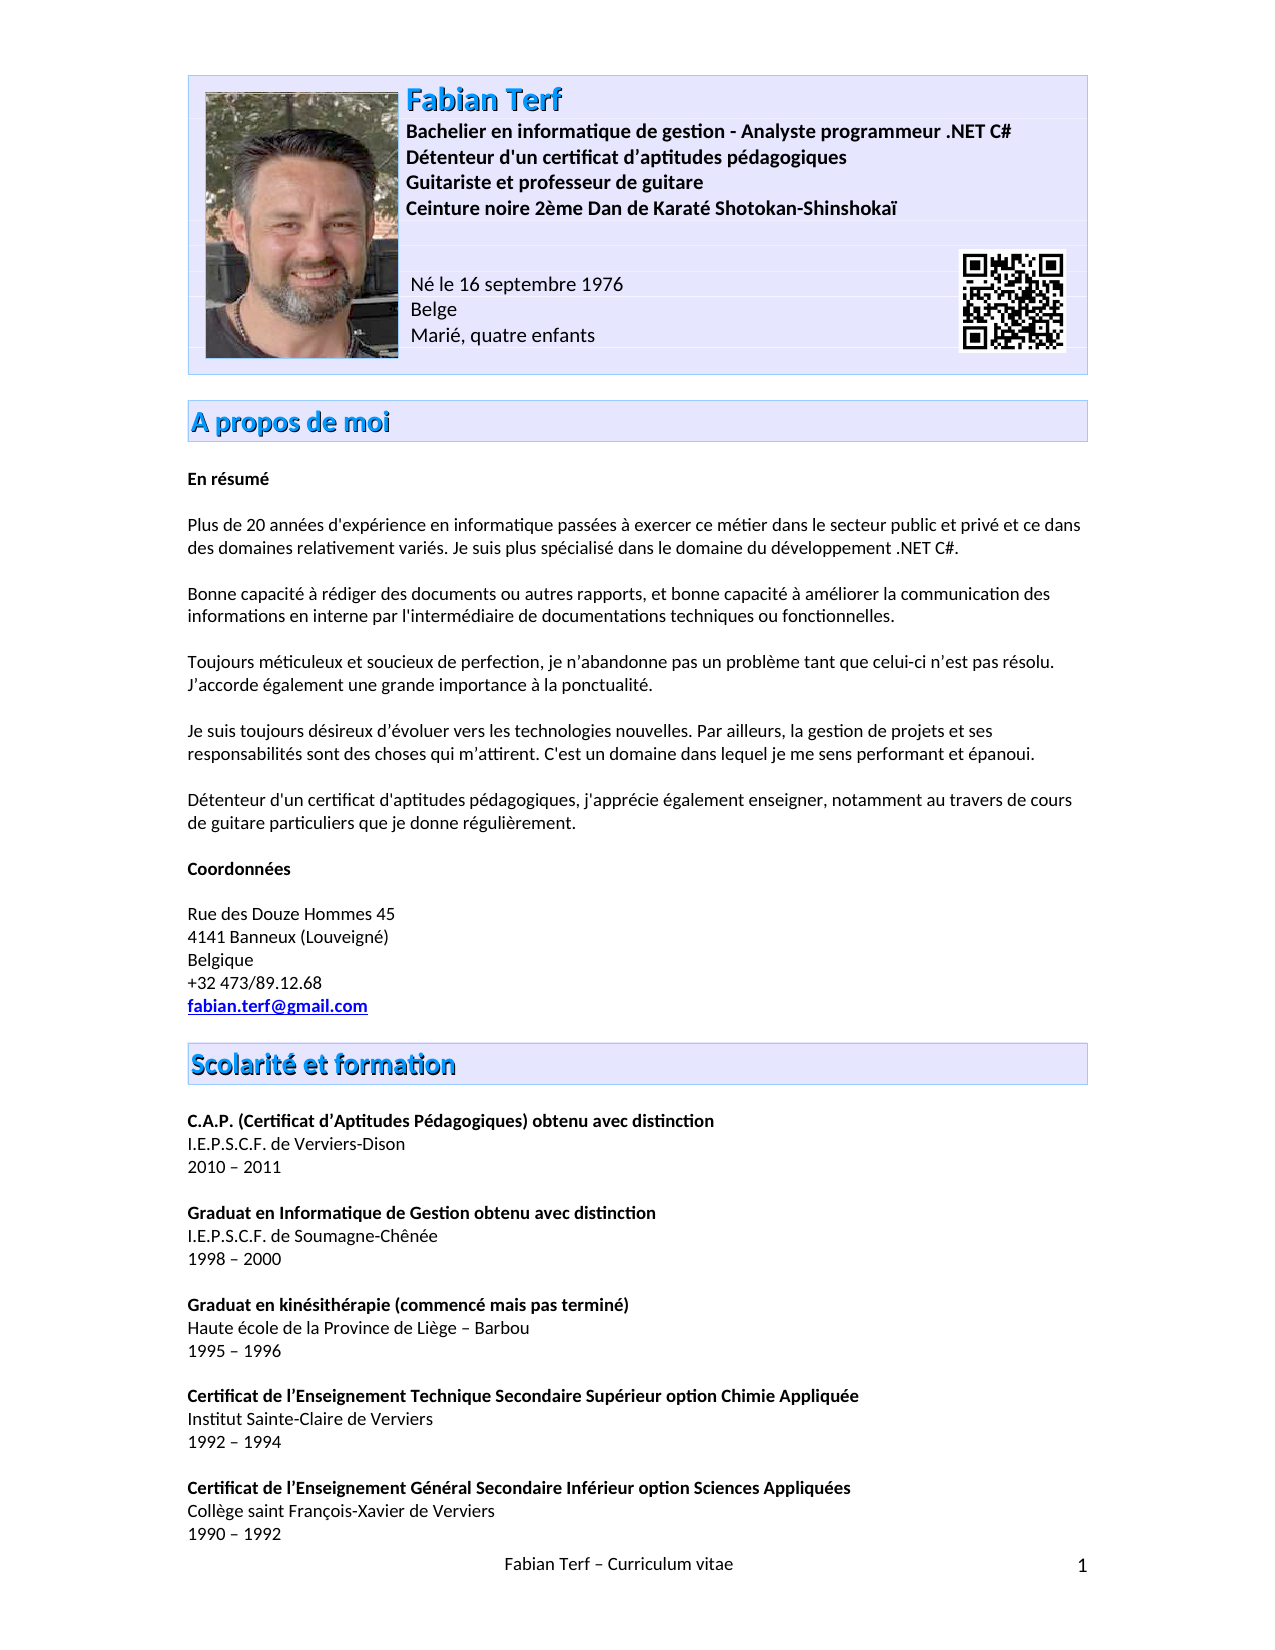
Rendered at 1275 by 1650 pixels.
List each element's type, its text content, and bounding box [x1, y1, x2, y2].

text Détenteur d'un certificat d'aptitudes pédagogiques, j'apprécie également enseigner, notamment au travers de cours de guitare particuliers que je donne régulièrement. Coordonnées [187, 788, 1087, 879]
text Belge [399, 294, 958, 319]
text A propos de moi [189, 401, 1087, 441]
text Certificat de l’Enseignement Technique Secondaire Supérieur option Chimie Appliquée [187, 1384, 1087, 1407]
text Bonne capacité à rédiger des documents ou autres rapports, et bonne capacité à améliorer la communication des informations en interne par l'intermédiaire de documentations techniques ou fonctionnelles. [187, 582, 1087, 627]
text 2010 – 2011 [187, 1155, 1087, 1178]
text En résumé Plus de 20 années d'expérience en informatique passées à exercer ce métier dans le secteur public et privé et ce dans des domaines relativement variés. Je suis plus spécialisé dans le domaine du développement .NET C#. [187, 467, 1087, 559]
text fabian.terf@gmail.com [187, 994, 1087, 1017]
picture [206, 94, 381, 358]
picture [958, 249, 1067, 353]
subtitle Fabian Terf [189, 76, 1087, 116]
text Collège saint François-Xavier de Verviers [187, 1499, 1087, 1522]
text 1998 – 2000 [187, 1247, 1087, 1270]
text Institut Sainte-Claire de Verviers [187, 1407, 1087, 1430]
subtitle Graduat en kinésithérapie (commencé mais pas terminé) [187, 1293, 1087, 1316]
text Certificat de l’Enseignement Général Secondaire Inférieur option Sciences Appliquées [187, 1476, 1087, 1499]
text Scolarité et formation [189, 1044, 1087, 1084]
text Je suis toujours désireux d’évoluer vers les technologies nouvelles. Par ailleurs, la gestion de projets et ses responsabilités sont des choses qui m’attirent. C'est un domaine dans lequel je me sens performant et épanoui. [187, 719, 1087, 765]
text 1995 – 1996 [187, 1339, 1087, 1362]
text Rue des Douze Hommes 45 4141 Banneux (Louveigné) Belgique +32 473/89.12.68 [187, 902, 1087, 994]
text [1067, 294, 1087, 319]
text Marié, quatre enfants [399, 319, 958, 344]
text 1992 – 1994 [187, 1430, 1087, 1453]
text Toujours méticuleux et soucieux de perfection, je n’abandonne pas un problème tant que celui-ci n’est pas résolu. J’accorde également une grande importance à la ponctualité. [187, 650, 1087, 696]
text I.E.P.S.C.F. de Verviers-Dison [187, 1132, 1087, 1155]
text Haute école de la Province de Liège – Barbou [187, 1316, 1087, 1339]
text C.A.P. (Certificat d’Aptitudes Pédagogiques) obtenu avec distinction [187, 1109, 1087, 1132]
text Né le 16 septembre 1976 [399, 268, 958, 294]
text I.E.P.S.C.F. de Soumagne-Chênée [187, 1224, 1087, 1247]
text Bachelier en informatique de gestion - Analyste programmeur .NET C# Détenteur d'un certificat d’aptitudes pédagogiques Guitariste et professeur de guitare Ceinture noire 2ème Dan de Karaté Shotokan-Shinshokaï [399, 116, 1087, 217]
text [1067, 319, 1087, 344]
text 1990 – 1992 [187, 1522, 1087, 1545]
text [189, 294, 205, 319]
text [1067, 268, 1087, 294]
text Graduat en Informatique de Gestion obtenu avec distinction [187, 1201, 1087, 1224]
